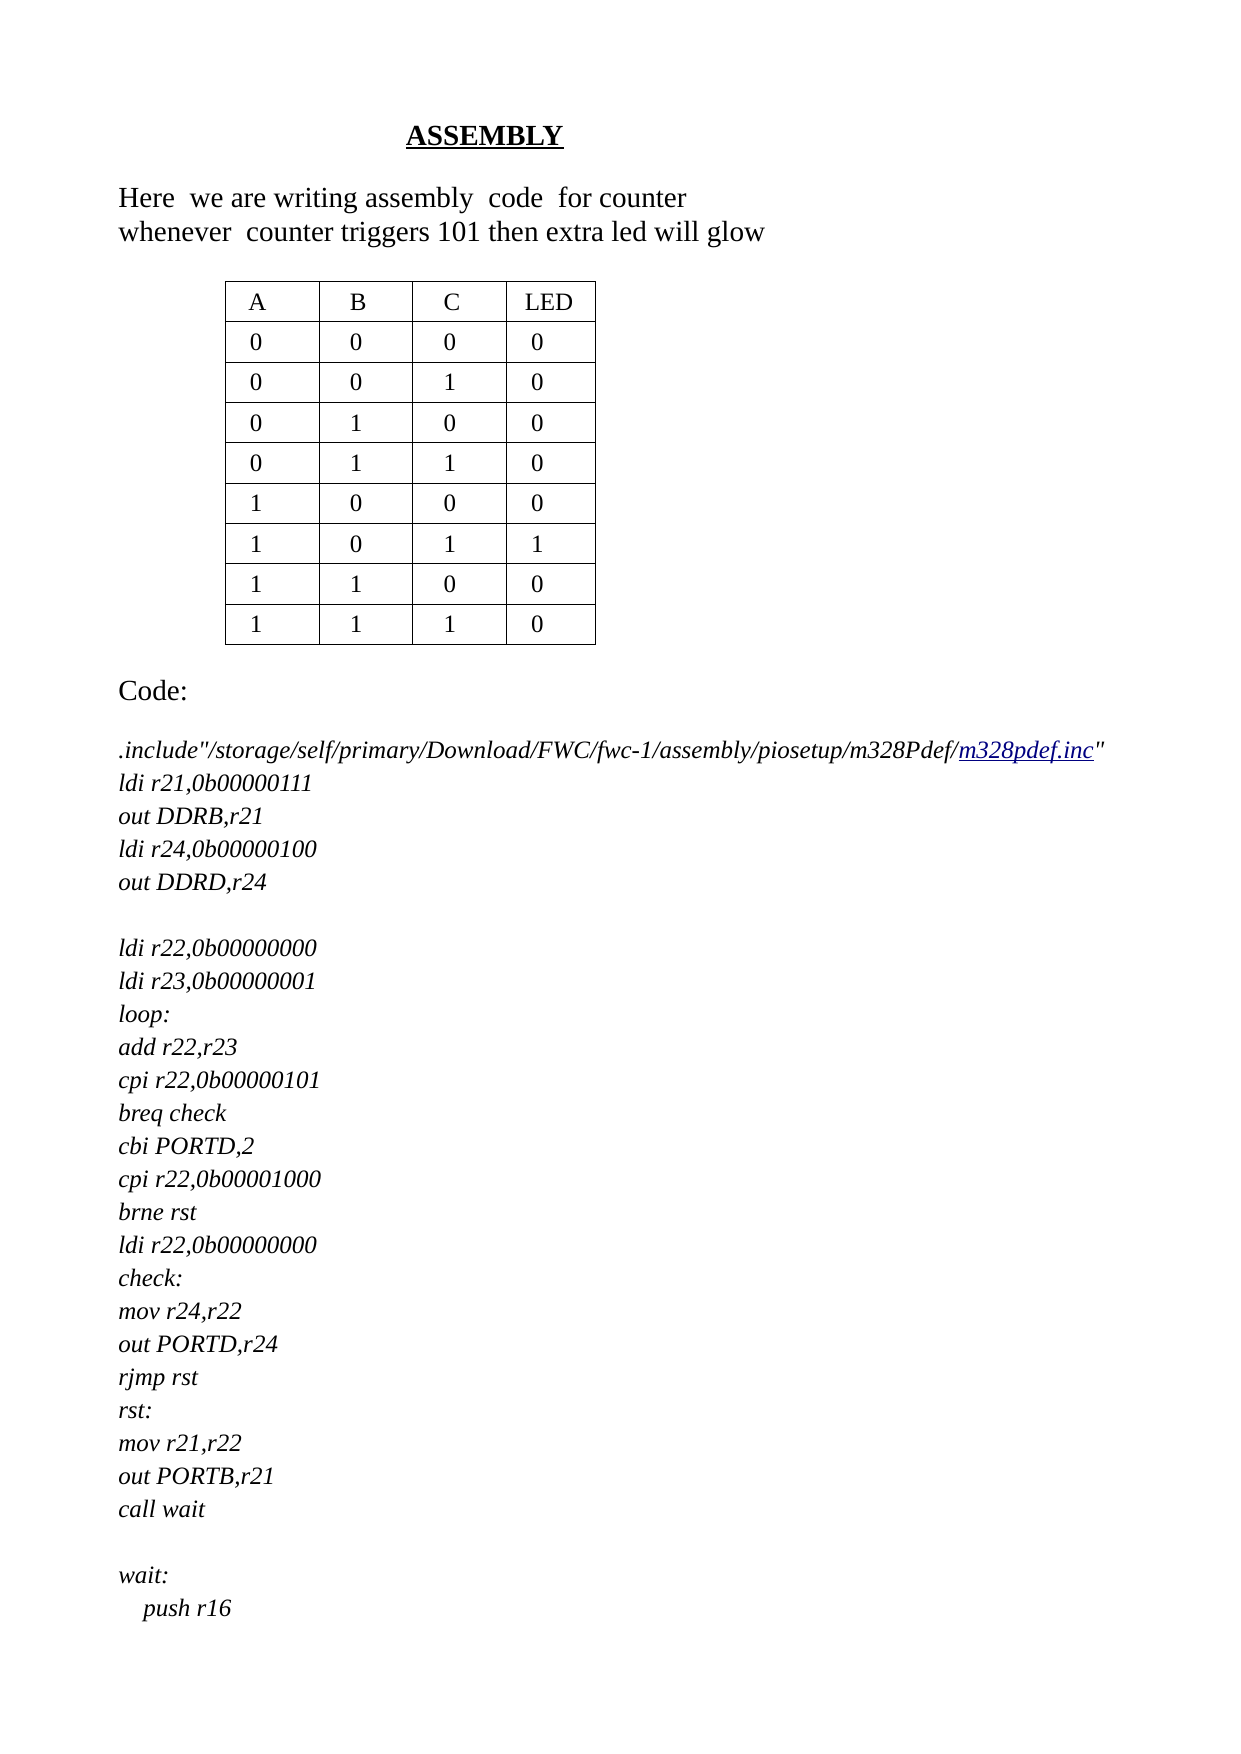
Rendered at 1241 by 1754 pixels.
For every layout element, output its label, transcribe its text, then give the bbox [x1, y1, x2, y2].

table_cell 1 [413, 363, 506, 402]
table_cell 1 [320, 564, 412, 603]
table_cell 1 [320, 605, 412, 644]
table_cell 1 [226, 564, 319, 603]
table_cell 0 [507, 322, 595, 362]
table_header A [226, 282, 319, 321]
text .include"/storage/self/primary/Download/FWC/fwc-1/assembly/piosetup/m328Pdef/m328pdef.inc" ldi r21,0b00000111 out DDRB,r21 ldi r24,0b00000100 out DDRD,r24 ldi r22,0b00000000 ldi r23,0b00000001 loop: add r22,r23 cpi r22,0b00000101 breq check cbi PORTD,2 cpi r22,0b00001000 brne rst ldi r22,0b00000000 check: mov r24,r22 out PORTD,r24 rjmp rst rst: mov r21,r22 out PORTB,r21 call wait wait: push r16 [118, 735, 1122, 1622]
table_cell 0 [413, 484, 506, 523]
table_cell 1 [413, 605, 506, 644]
table_cell 1 [226, 524, 319, 563]
table_cell 0 [507, 484, 595, 523]
table_cell 0 [320, 322, 412, 362]
table_cell 1 [226, 484, 319, 523]
table_cell 0 [320, 484, 412, 523]
text Code: [118, 673, 1122, 706]
table_header LED [507, 282, 595, 321]
table_cell 0 [507, 363, 595, 402]
table_cell 1 [320, 443, 412, 483]
table_cell 1 [413, 443, 506, 483]
table_cell 1 [226, 605, 319, 644]
table_cell 0 [413, 403, 506, 442]
table_cell 1 [507, 524, 595, 563]
table_cell 0 [413, 564, 506, 603]
table_cell 0 [226, 322, 319, 362]
table_cell 0 [507, 564, 595, 603]
table_cell 0 [507, 443, 595, 483]
table_cell 1 [320, 403, 412, 442]
table_header C [413, 282, 506, 321]
table_cell 1 [413, 524, 506, 563]
text whenever counter triggers 101 then extra led will glow [118, 214, 1122, 247]
table_cell 0 [226, 443, 319, 483]
text ASSEMBLY [118, 118, 1122, 152]
table_cell 0 [507, 403, 595, 442]
table_cell 0 [320, 524, 412, 563]
table_cell 0 [226, 363, 319, 402]
table_cell 0 [413, 322, 506, 362]
text Here we are writing assembly code for counter [118, 180, 1122, 214]
table_cell 0 [507, 605, 595, 644]
table_header B [320, 282, 412, 321]
table_cell 0 [226, 403, 319, 442]
table_cell 0 [320, 363, 412, 402]
